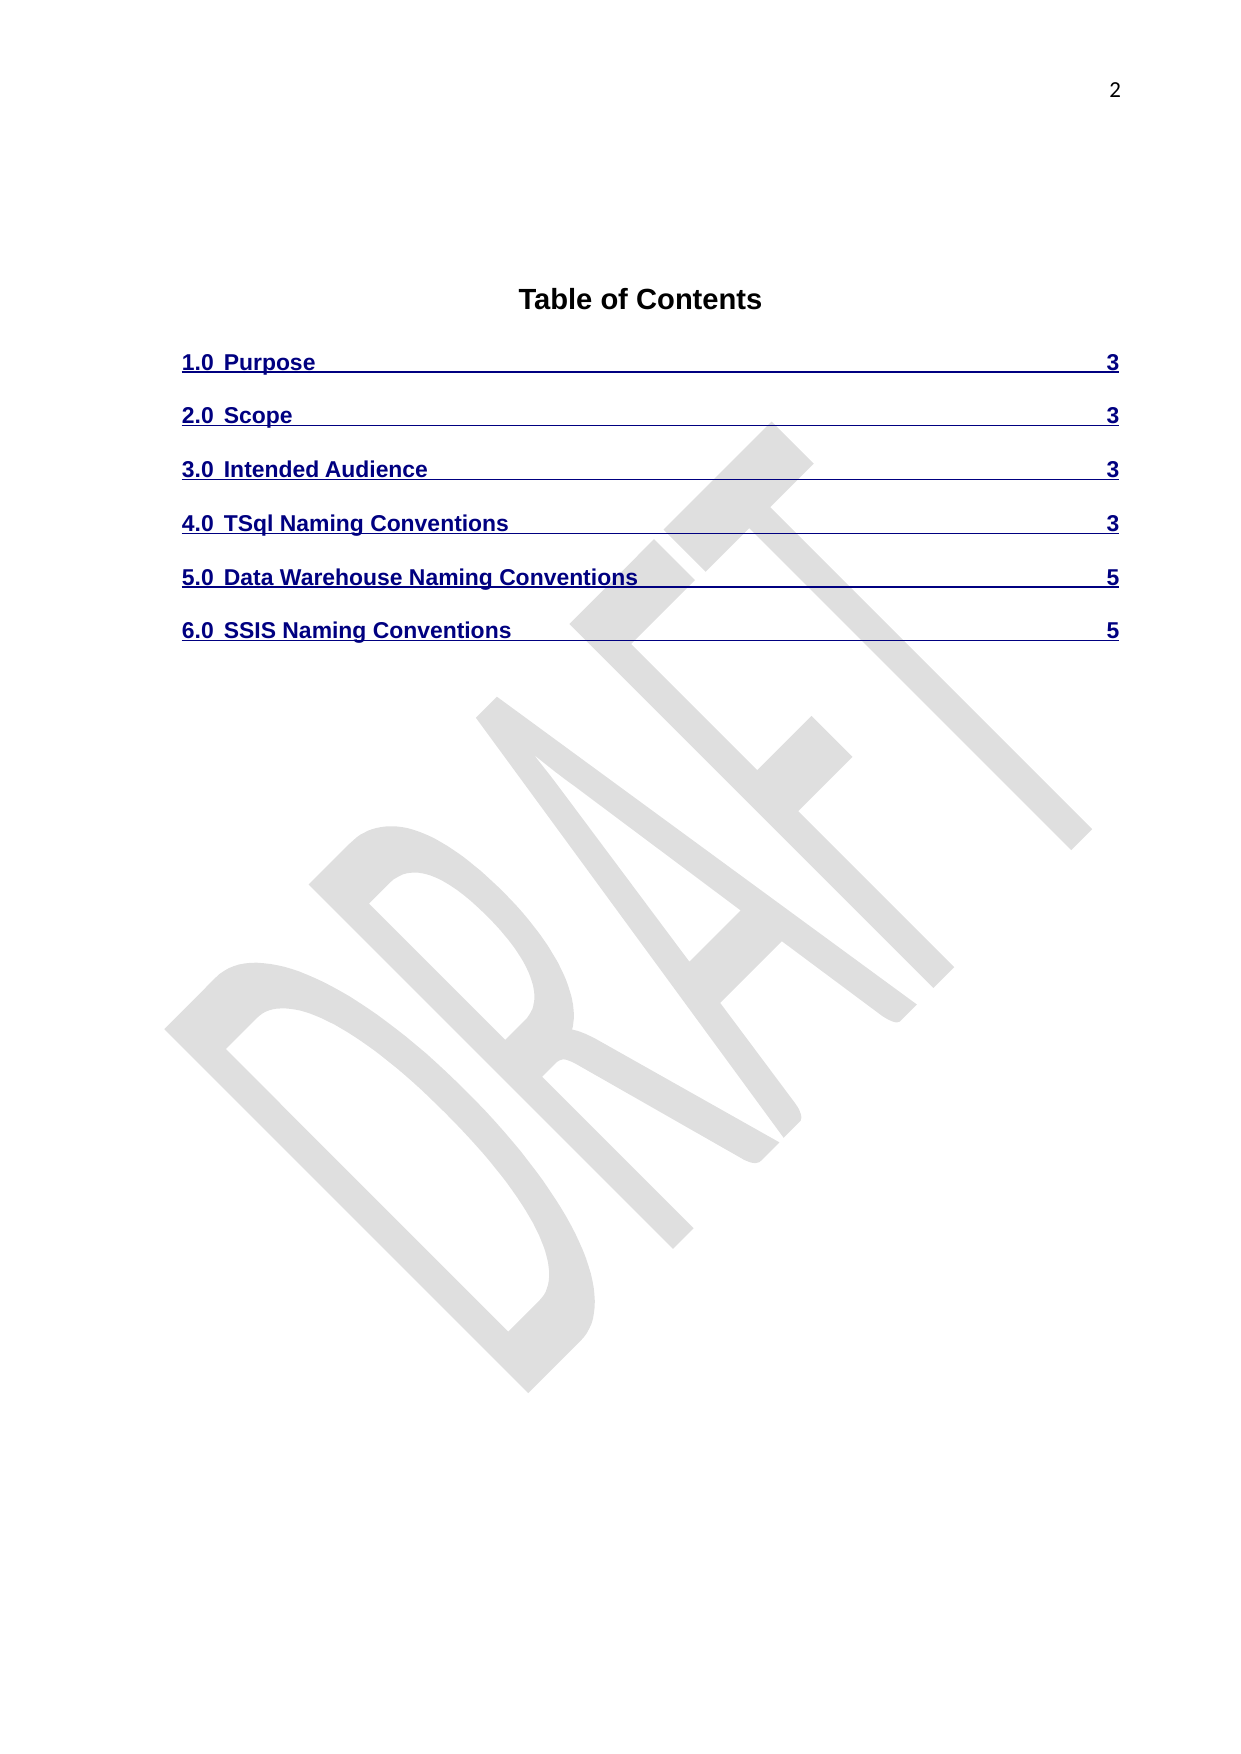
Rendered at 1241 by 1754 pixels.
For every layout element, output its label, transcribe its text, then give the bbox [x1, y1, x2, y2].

text [637, 617, 860, 640]
text 3.0 Intended Audience [182, 455, 737, 479]
text 6.0 SSIS Naming Conventions [182, 617, 584, 640]
text [778, 426, 1119, 430]
text 5 [882, 617, 1119, 640]
text 5.0 Data Warehouse Naming Conventions 5 [182, 563, 629, 586]
text 3 [774, 509, 1119, 533]
text 5.0 Data Warehouse Naming Conventions 5 [828, 563, 1119, 586]
text [906, 641, 1119, 645]
text 1.0 Purpose 3 [182, 348, 1119, 371]
text 4.0 TSql Naming Conventions [182, 509, 683, 533]
text [633, 641, 865, 645]
text [182, 641, 589, 645]
text 3 [800, 455, 1119, 479]
text [182, 426, 766, 430]
text 5.0 Data Warehouse Naming Conventions 5 [679, 563, 806, 586]
text 2.0 Scope 3 [182, 402, 1119, 425]
subtitle Table of Contents [180, 282, 1108, 315]
